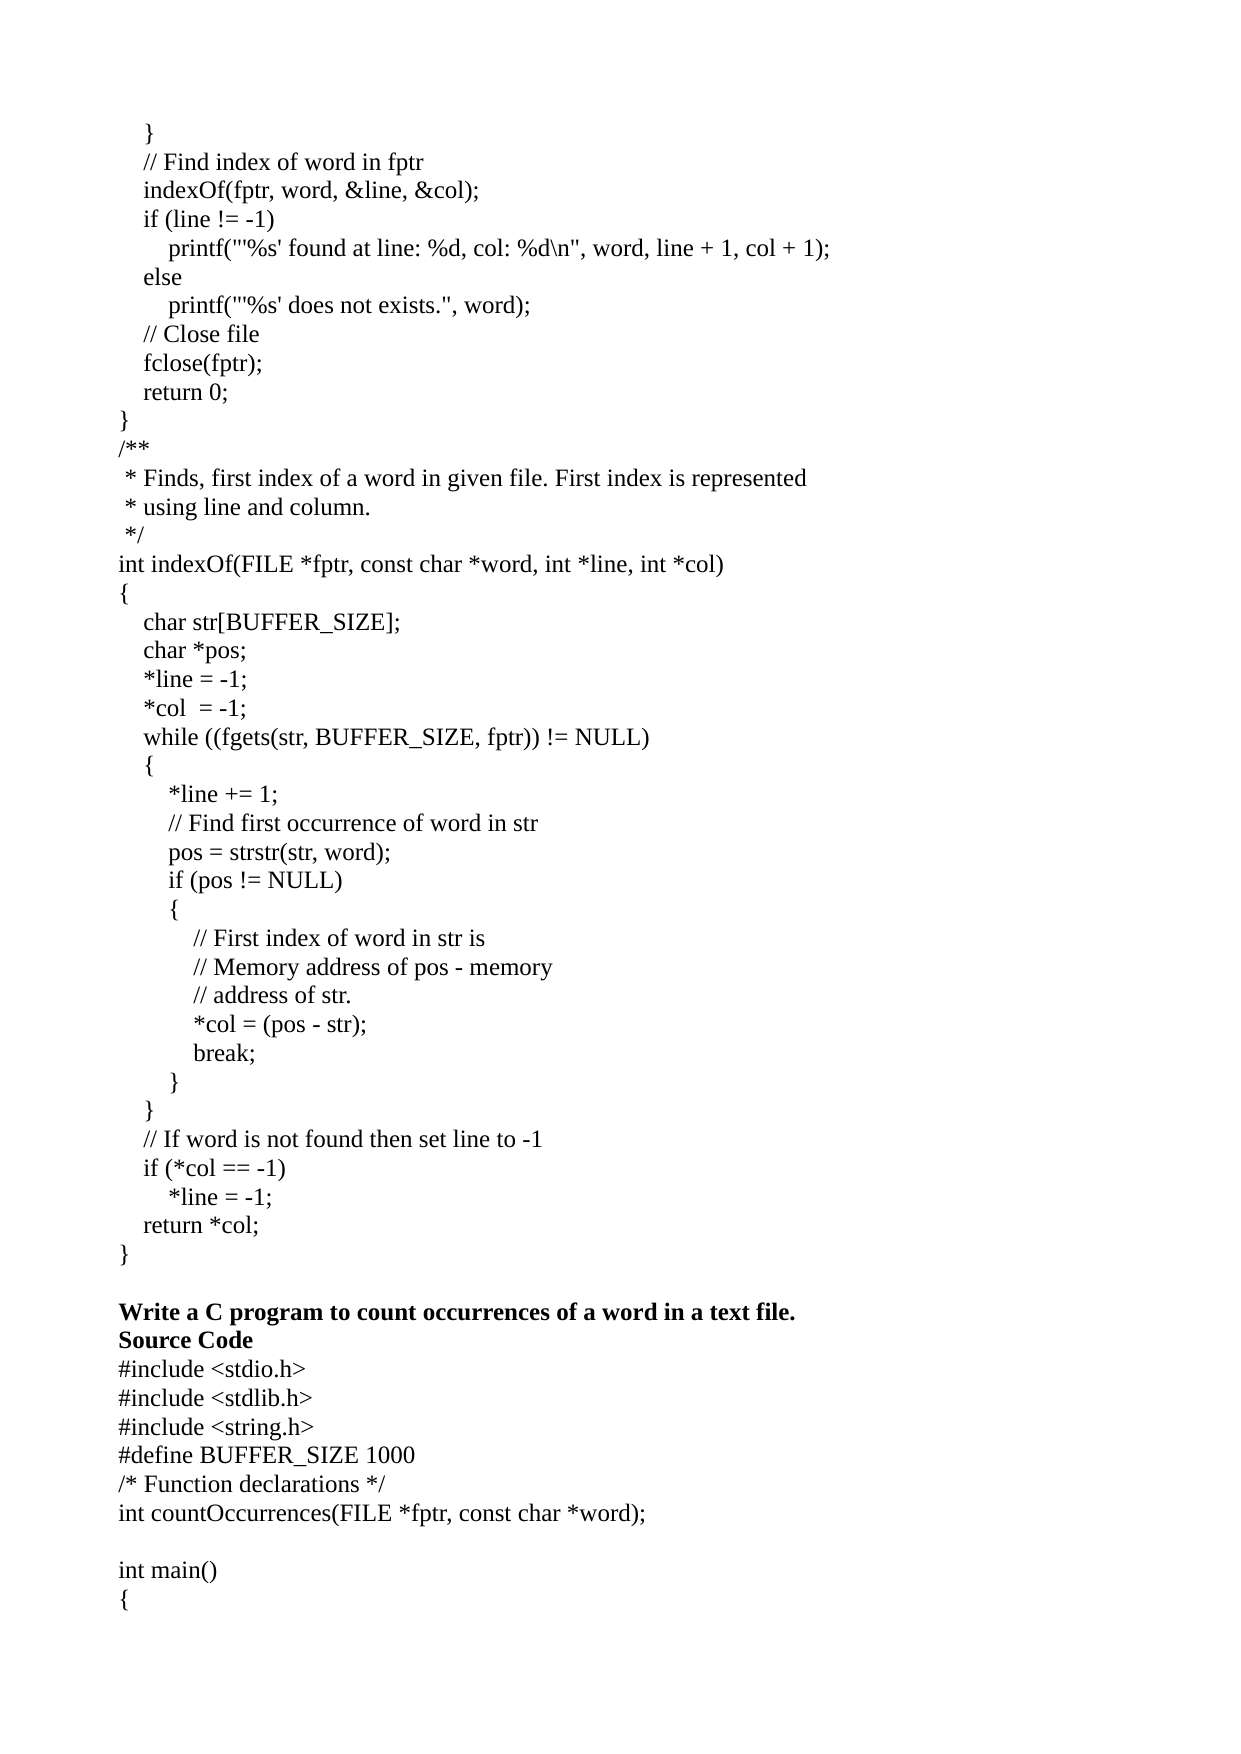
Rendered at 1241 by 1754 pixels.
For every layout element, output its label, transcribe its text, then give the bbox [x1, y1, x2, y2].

text // Memory address of pos - memory [118, 952, 1122, 981]
text *line = -1; [118, 1182, 1122, 1211]
text { [118, 578, 1122, 607]
text indexOf(fptr, word, &line, &col); [118, 176, 1122, 204]
text // address of str. [118, 981, 1122, 1009]
text return *col; [118, 1211, 1122, 1239]
text int countOccurrences(FILE *fptr, const char *word); [118, 1498, 1122, 1527]
text // If word is not found then set line to -1 [118, 1124, 1122, 1153]
text if (*col == -1) [118, 1153, 1122, 1182]
text // Close file [118, 319, 1122, 348]
text return 0; [118, 377, 1122, 406]
text fclose(fptr); [118, 348, 1122, 377]
text { [118, 894, 1122, 923]
text *col = (pos - str); [118, 1009, 1122, 1038]
text *line = -1; [118, 664, 1122, 693]
text // Find index of word in fptr [118, 147, 1122, 176]
text printf("'%s' does not exists.", word); [118, 291, 1122, 319]
text if (pos != NULL) [118, 866, 1122, 894]
text printf("'%s' found at line: %d, col: %d\n", word, line + 1, col + 1); [118, 233, 1122, 262]
text // Find first occurrence of word in str [118, 808, 1122, 837]
text /* Function declarations */ [118, 1469, 1122, 1498]
text #include <string.h> [118, 1412, 1122, 1441]
text *line += 1; [118, 779, 1122, 808]
text * Finds, first index of a word in given file. First index is represented [118, 463, 1122, 492]
text pos = strstr(str, word); [118, 837, 1122, 866]
text } [118, 1096, 1122, 1124]
text char *pos; [118, 636, 1122, 664]
text #define BUFFER_SIZE 1000 [118, 1441, 1122, 1469]
text *col = -1; [118, 693, 1122, 722]
text { [118, 1584, 1122, 1613]
text Source Code [118, 1326, 1122, 1354]
text Write a C program to count occurrences of a word in a text file. [118, 1297, 1122, 1326]
text { [118, 751, 1122, 779]
text } [118, 1239, 1122, 1268]
text #include <stdio.h> [118, 1354, 1122, 1383]
text */ [118, 521, 1122, 549]
text int indexOf(FILE *fptr, const char *word, int *line, int *col) [118, 549, 1122, 578]
text int main() [118, 1556, 1122, 1584]
text #include <stdlib.h> [118, 1383, 1122, 1412]
text } [118, 1067, 1122, 1096]
text char str[BUFFER_SIZE]; [118, 607, 1122, 636]
text if (line != -1) [118, 204, 1122, 233]
text } [118, 118, 1122, 147]
text * using line and column. [118, 492, 1122, 521]
text } [118, 406, 1122, 434]
text break; [118, 1038, 1122, 1067]
text /** [118, 434, 1122, 463]
text else [118, 262, 1122, 291]
text while ((fgets(str, BUFFER_SIZE, fptr)) != NULL) [118, 722, 1122, 751]
text // First index of word in str is [118, 923, 1122, 952]
